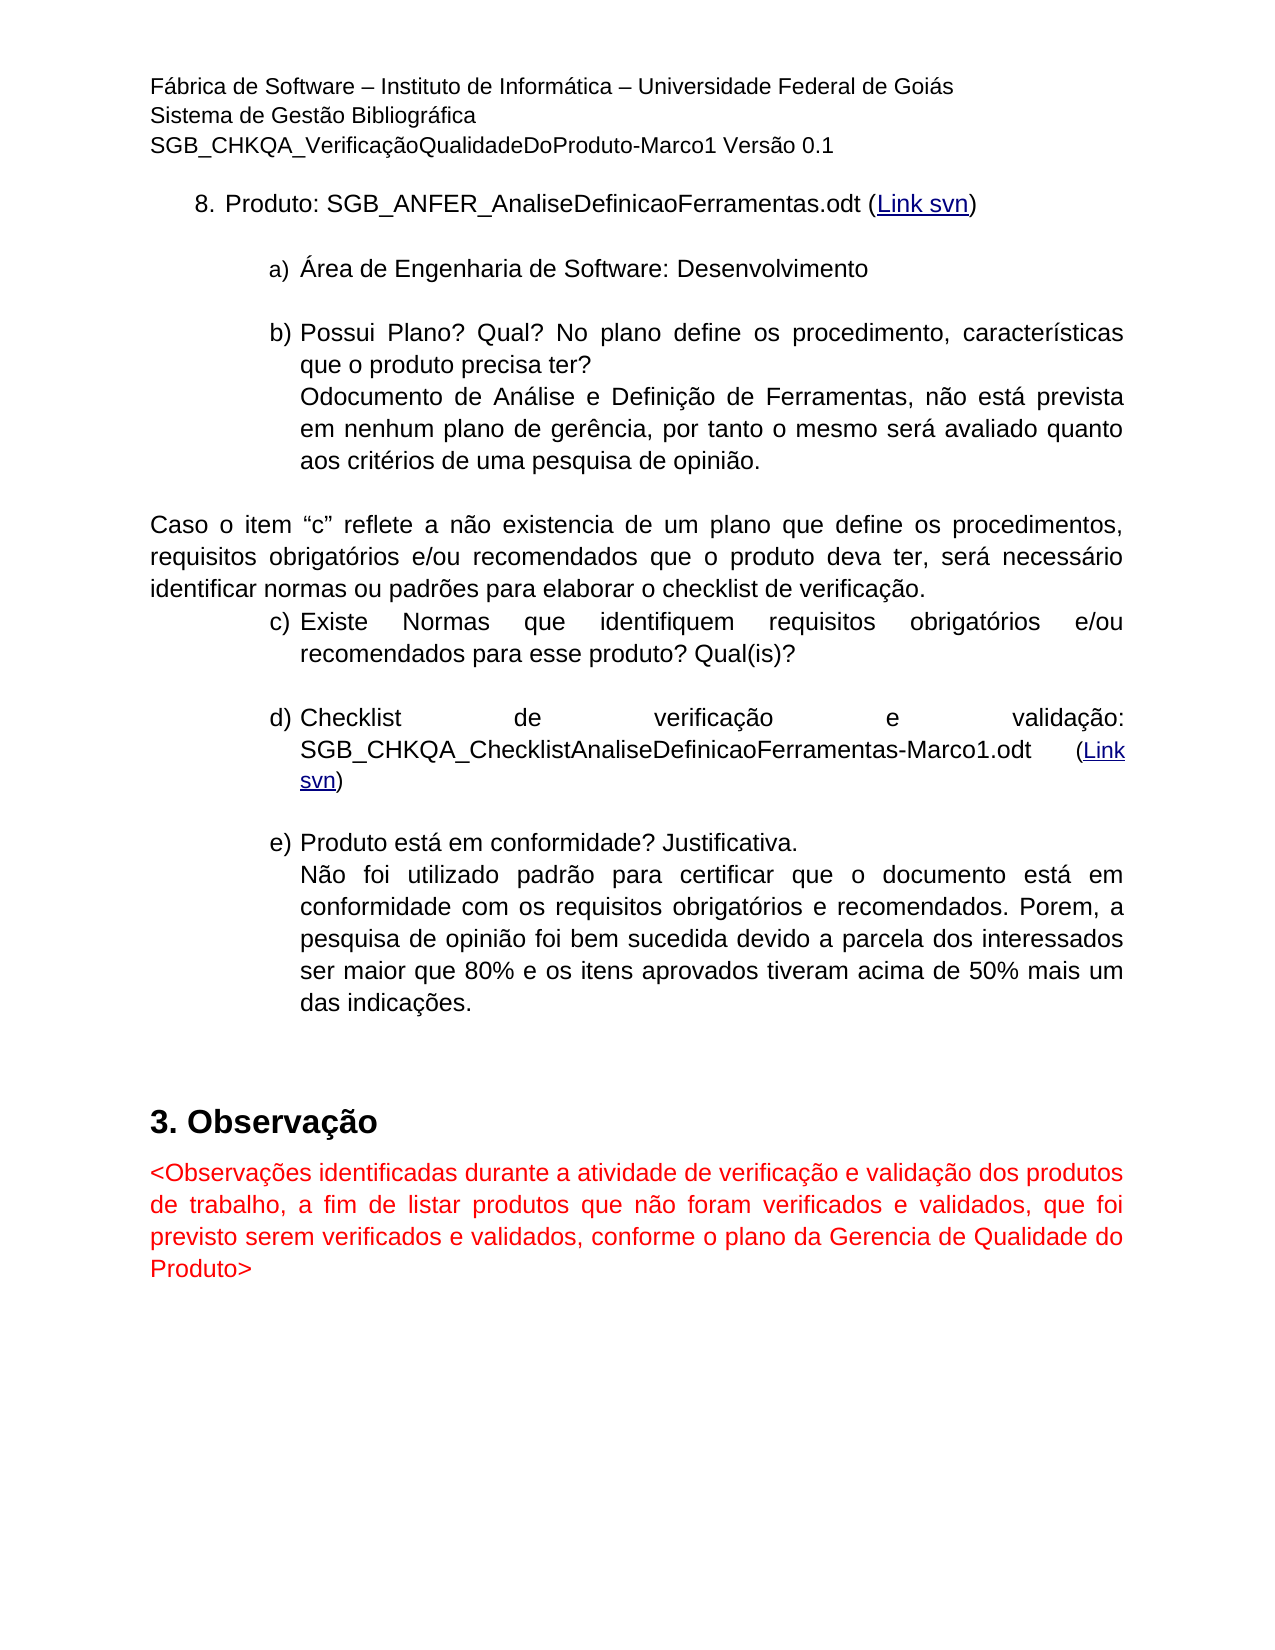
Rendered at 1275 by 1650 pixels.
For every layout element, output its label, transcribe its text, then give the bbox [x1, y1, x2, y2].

list Produto: SGB_ANFER_AnaliseDefinicaoFerramentas.odt (Link svn) [187, 190, 1125, 218]
list Produto está em conformidade? Justificativa. [262, 829, 1125, 857]
list Odocumento de Análise e Definição de Ferramentas, não está prevista em nenhum plano de gerência, por tanto o mesmo será avaliado quanto aos critérios de uma pesquisa de opinião. [262, 383, 1125, 475]
subtitle 3. Observação [150, 1103, 1125, 1141]
text <Observações identificadas durante a atividade de verificação e validação dos produtos de trabalho, a fim de listar produtos que não foram verificados e validados, que foi previsto serem verificados e validados, conforme o plano da Gerencia de Qualidade do Produto> [150, 1159, 1125, 1283]
text Caso o item “c” reflete a não existencia de um plano que define os procedimentos, requisitos obrigatórios e/ou recomendados que o produto deva ter, será necessário identificar normas ou padrões para elaborar o checklist de verificação. [150, 511, 1125, 603]
list Possui Plano? Qual? No plano define os procedimento, características que o produto precisa ter? [262, 318, 1125, 378]
list Checklist de verificação e validação: SGB_CHKQA_ChecklistAnaliseDefinicaoFerramentas-Marco1.odt (Link svn) [262, 703, 1125, 793]
list Não foi utilizado padrão para certificar que o documento está em conformidade com os requisitos obrigatórios e recomendados. Porem, a pesquisa de opinião foi bem sucedida devido a parcela dos interessados ser maior que 80% e os itens aprovados tiveram acima de 50% mais um das indicações. [262, 861, 1125, 1017]
list Área de Engenharia de Software: Desenvolvimento [262, 254, 1125, 282]
list Existe Normas que identifiquem requisitos obrigatórios e/ou recomendados para esse produto? Qual(is)? [262, 607, 1125, 667]
